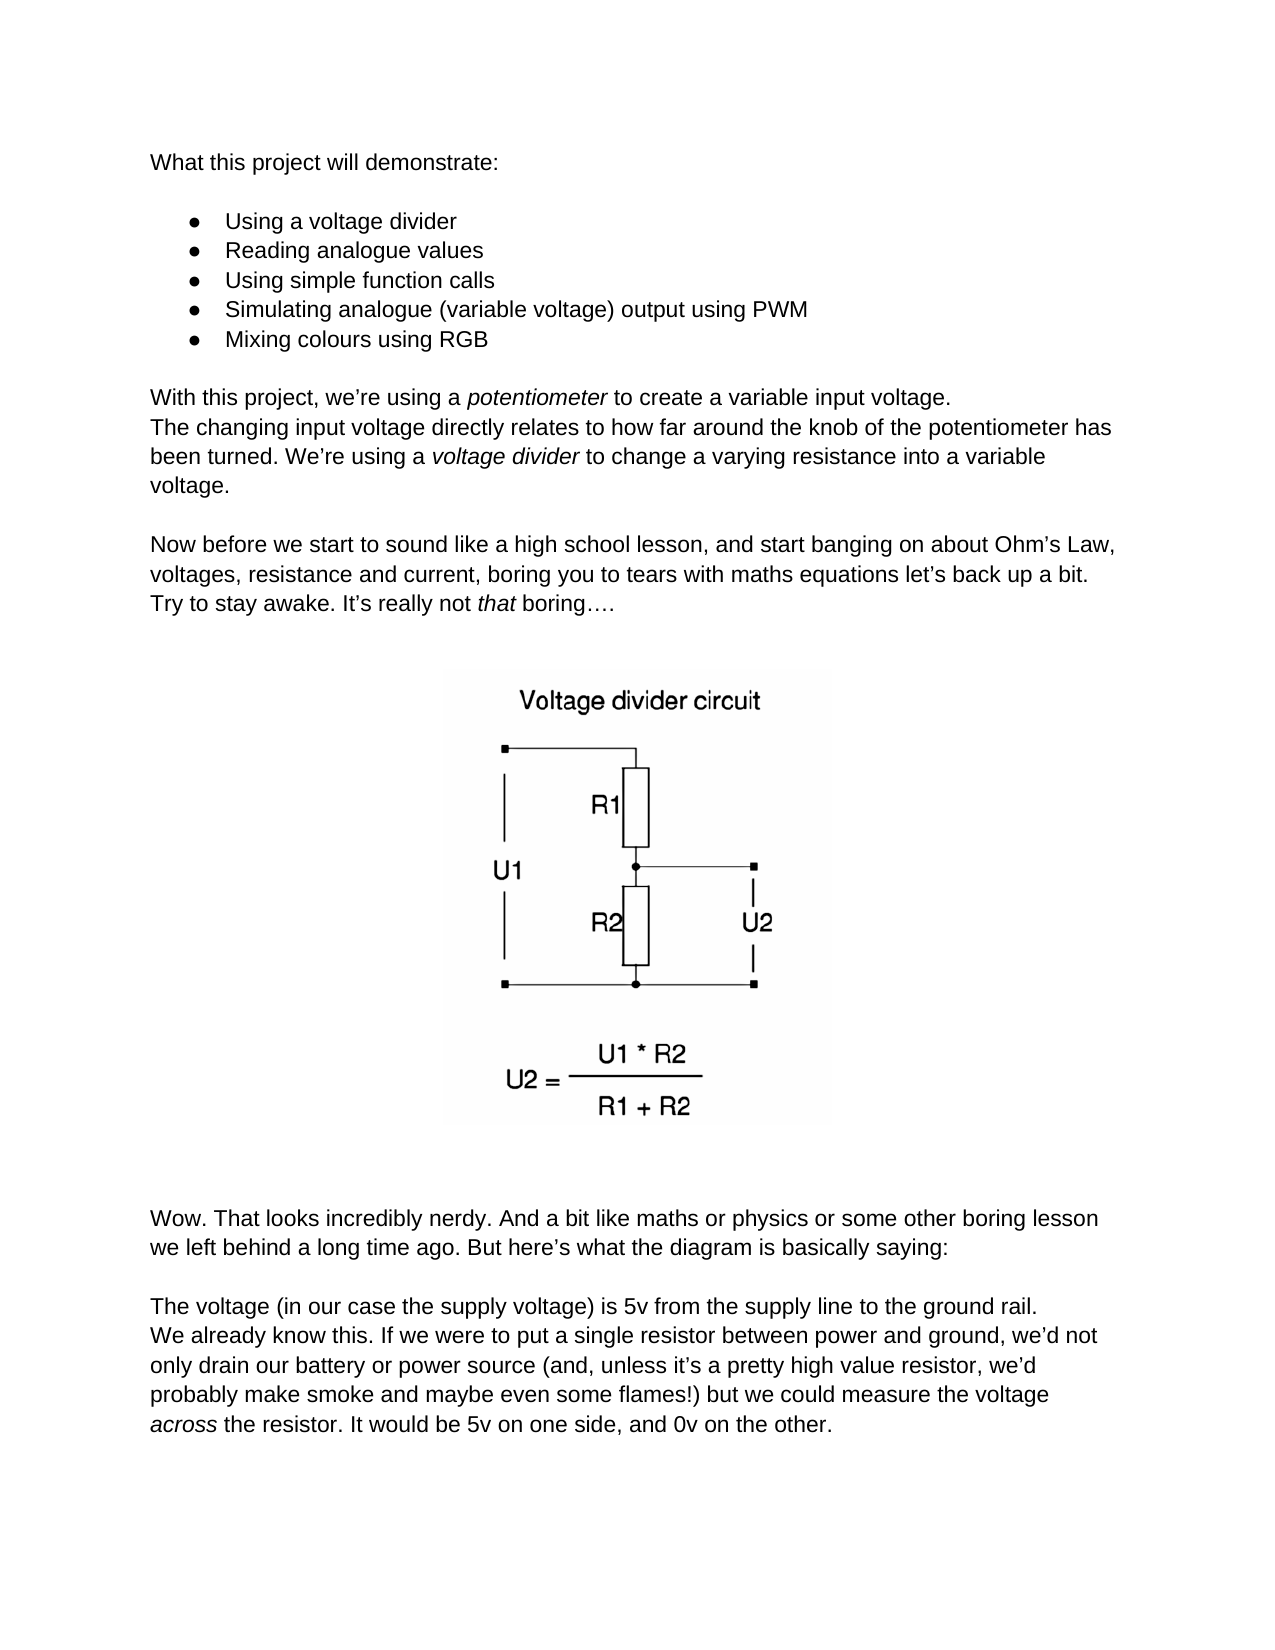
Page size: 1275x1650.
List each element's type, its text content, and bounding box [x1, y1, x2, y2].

text What this project will demonstrate: [150, 150, 1125, 176]
list Using a voltage divider [187, 209, 1125, 234]
text The changing input voltage directly relates to how far around the knob of the potentiometer has been turned. We’re using a voltage divider to change a varying resistance into a variable voltage. [150, 414, 1125, 499]
list Using simple function calls [187, 267, 1125, 293]
text The voltage (in our case the supply voltage) is 5v from the supply line to the ground rail. [150, 1294, 1125, 1319]
picture [442, 668, 833, 1125]
list Simulating analogue (variable voltage) output using PWM [187, 297, 1125, 322]
text Now before we start to sound like a high school lesson, and start banging on about Ohm’s Law, voltages, resistance and current, boring you to tears with maths equations let’s back up a bit. Try to stay awake. It’s really not that boring…. [150, 532, 1125, 616]
text Wow. That looks incredibly nerdy. And a bit like maths or physics or some other boring lesson we left behind a long time ago. But here’s what the diagram is basically saying: [150, 1206, 1125, 1261]
text With this project, we’re using a potentiometer to create a variable input voltage. [150, 385, 1125, 411]
text We already know this. If we were to put a single resistor between power and ground, we’d not only drain our battery or power source (and, unless it’s a pretty high value resistor, we’d probably make smoke and maybe even some flames!) but we could measure the voltage across the resistor. It would be 5v on one side, and 0v on the other. [150, 1323, 1125, 1437]
list Reading analogue values [187, 238, 1125, 264]
list Mixing colours using RGB [187, 326, 1125, 352]
